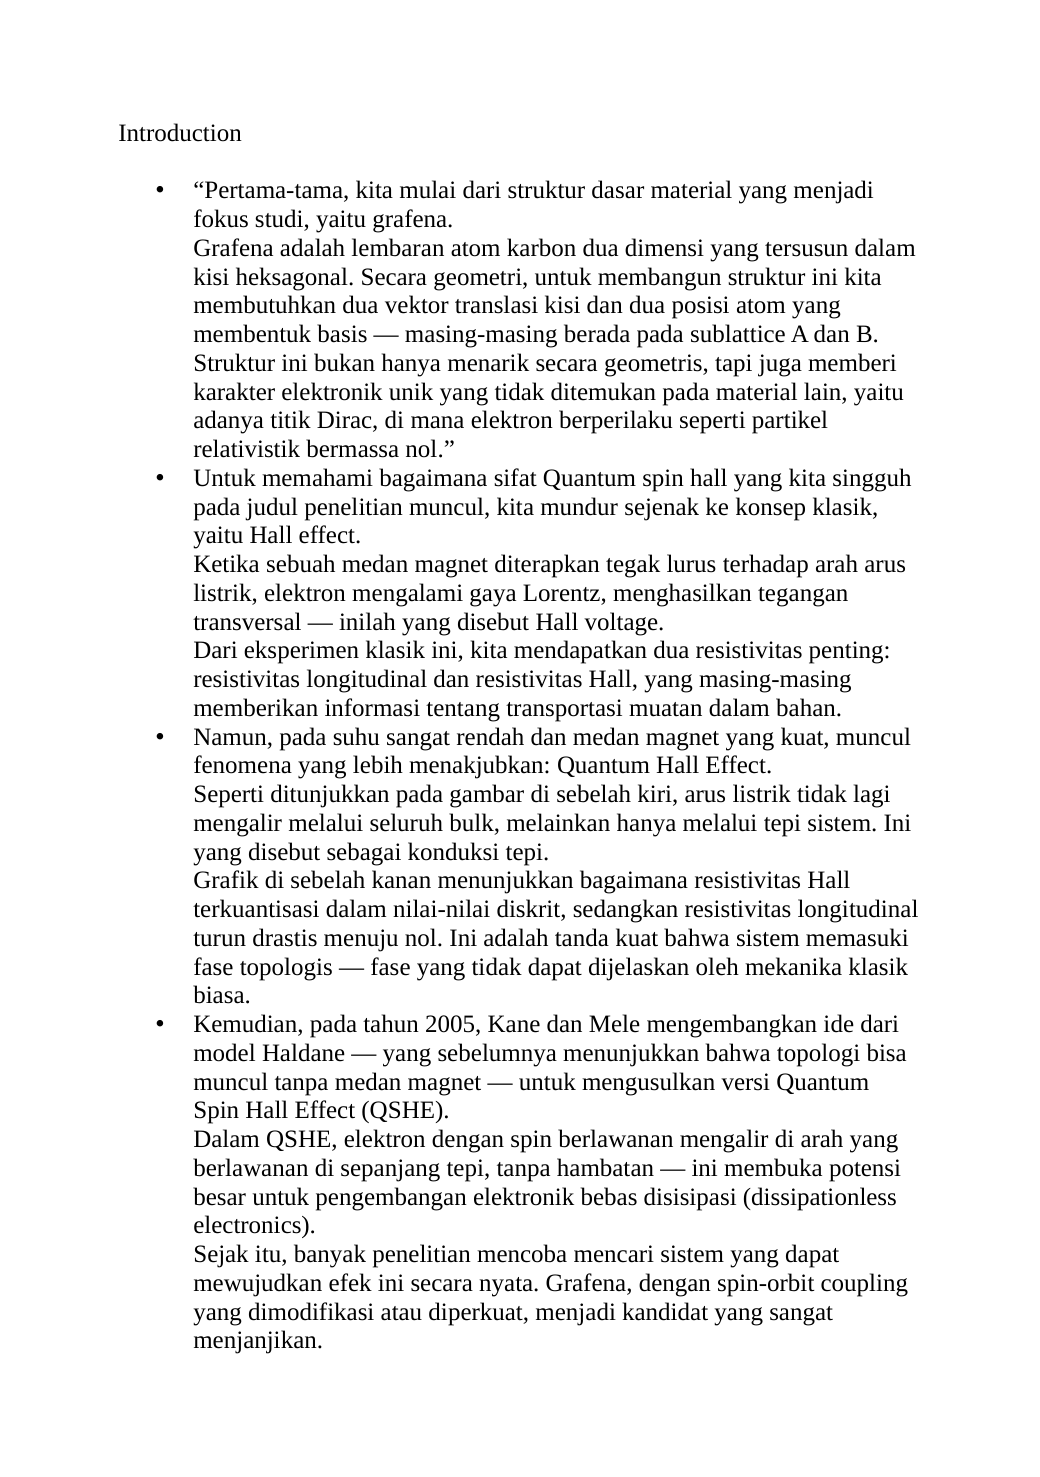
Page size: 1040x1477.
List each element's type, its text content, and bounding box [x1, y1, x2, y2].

list Ketika sebuah medan magnet diterapkan tegak lurus terhadap arah arus listrik, elektron mengalami gaya Lorentz, menghasilkan tegangan transversal — inilah yang disebut Hall voltage. [156, 549, 921, 636]
list Sejak itu, banyak penelitian mencoba mencari sistem yang dapat mewujudkan efek ini secara nyata. Grafena, dengan spin-orbit coupling yang dimodifikasi atau diperkuat, menjadi kandidat yang sangat menjanjikan. [156, 1239, 921, 1354]
list Namun, pada suhu sangat rendah dan medan magnet yang kuat, muncul fenomena yang lebih menakjubkan: Quantum Hall Effect. [156, 722, 921, 779]
list Dalam QSHE, elektron dengan spin berlawanan mengalir di arah yang berlawanan di sepanjang tepi, tanpa hambatan — ini membuka potensi besar untuk pengembangan elektronik bebas disisipasi (dissipationless electronics). [156, 1124, 921, 1239]
list Grafena adalah lembaran atom karbon dua dimensi yang tersusun dalam kisi heksagonal. Secara geometri, untuk membangun struktur ini kita membutuhkan dua vektor translasi kisi dan dua posisi atom yang membentuk basis — masing-masing berada pada sublattice A dan B. [156, 233, 921, 348]
list Untuk memahami bagaimana sifat Quantum spin hall yang kita singguh pada judul penelitian muncul, kita mundur sejenak ke konsep klasik, yaitu Hall effect. [156, 463, 921, 549]
list Seperti ditunjukkan pada gambar di sebelah kiri, arus listrik tidak lagi mengalir melalui seluruh bulk, melainkan hanya melalui tepi sistem. Ini yang disebut sebagai konduksi tepi. [156, 779, 921, 866]
list Kemudian, pada tahun 2005, Kane dan Mele mengembangkan ide dari model Haldane — yang sebelumnya menunjukkan bahwa topologi bisa muncul tanpa medan magnet — untuk mengusulkan versi Quantum Spin Hall Effect (QSHE). [156, 1009, 921, 1124]
list Grafik di sebelah kanan menunjukkan bagaimana resistivitas Hall terkuantisasi dalam nilai-nilai diskrit, sedangkan resistivitas longitudinal turun drastis menuju nol. Ini adalah tanda kuat bahwa sistem memasuki fase topologis — fase yang tidak dapat dijelaskan oleh mekanika klasik biasa. [156, 866, 921, 1009]
text Introduction [118, 118, 921, 147]
list Dari eksperimen klasik ini, kita mendapatkan dua resistivitas penting: resistivitas longitudinal dan resistivitas Hall, yang masing-masing memberikan informasi tentang transportasi muatan dalam bahan. [156, 636, 921, 722]
list Struktur ini bukan hanya menarik secara geometris, tapi juga memberi karakter elektronik unik yang tidak ditemukan pada material lain, yaitu adanya titik Dirac, di mana elektron berperilaku seperti partikel relativistik bermassa nol.” [156, 348, 921, 463]
list “Pertama-tama, kita mulai dari struktur dasar material yang menjadi fokus studi, yaitu grafena. [156, 176, 921, 233]
